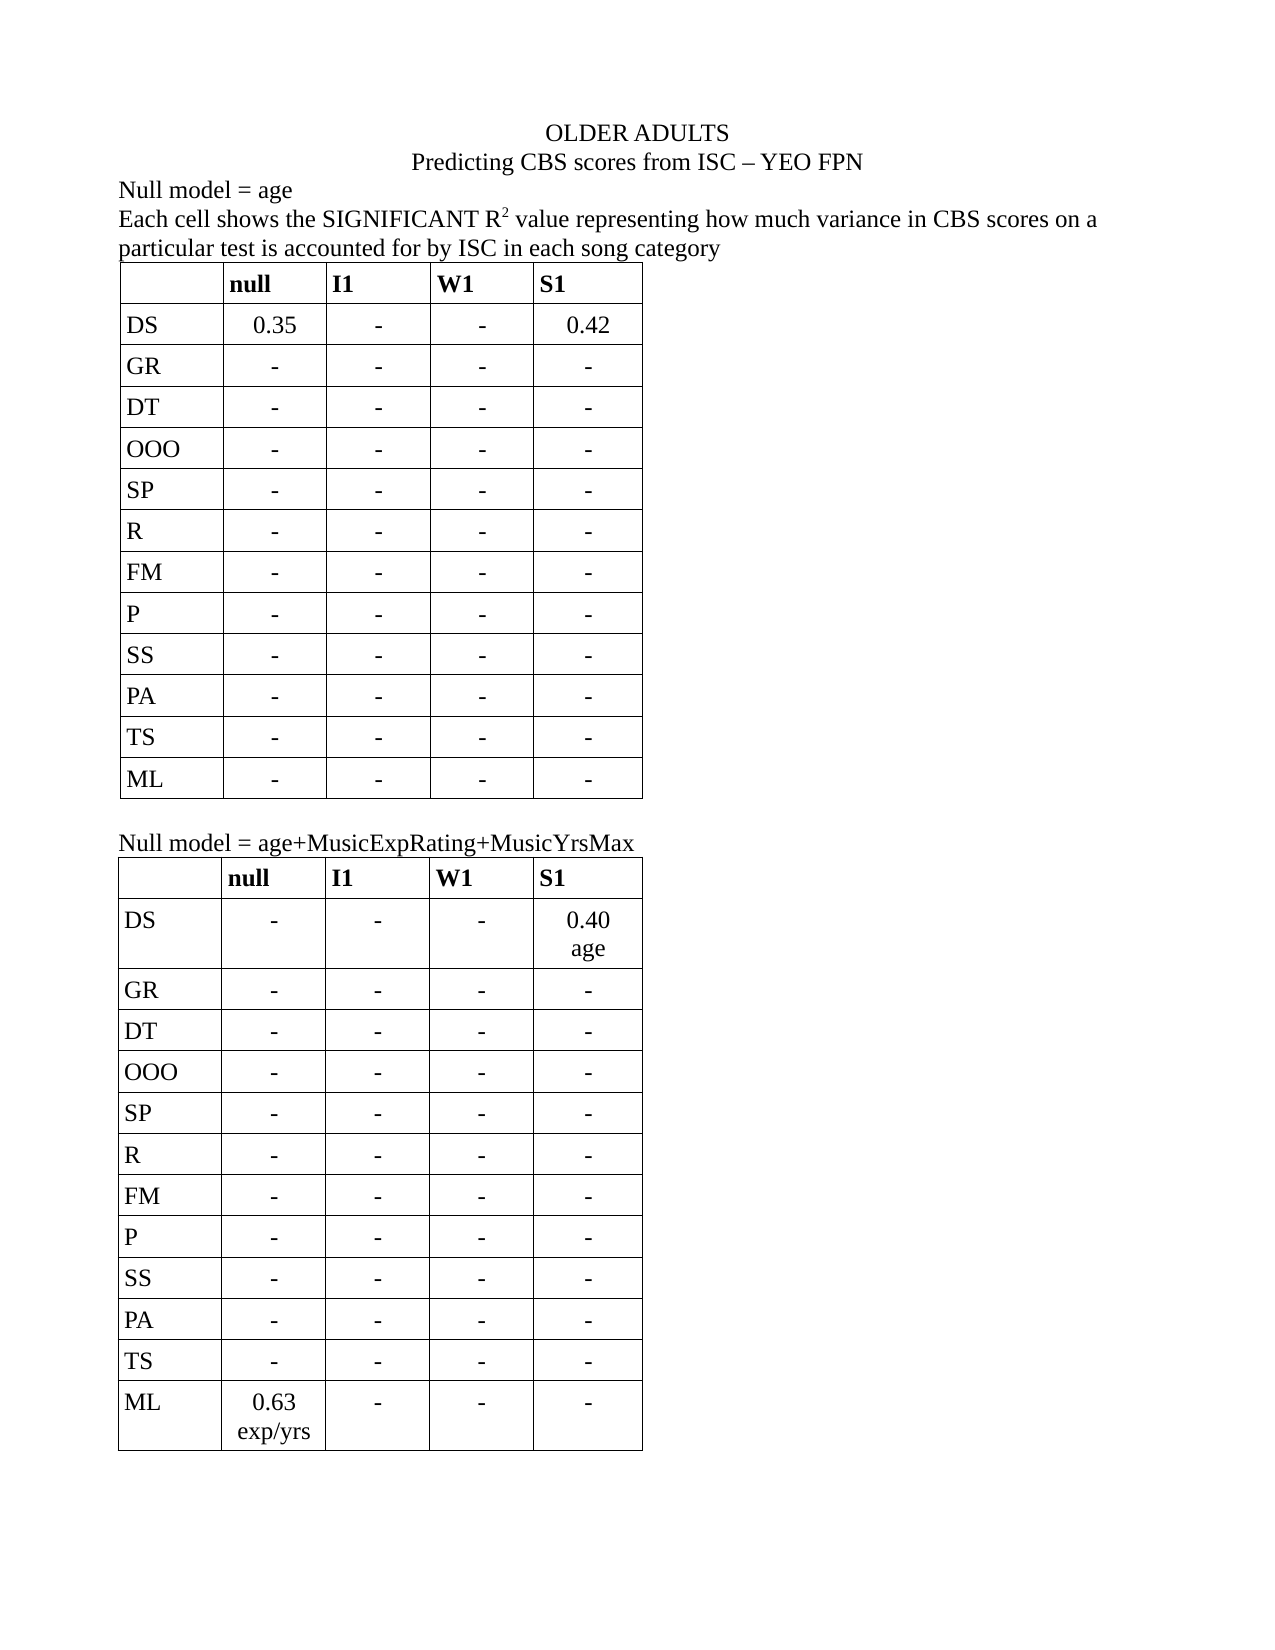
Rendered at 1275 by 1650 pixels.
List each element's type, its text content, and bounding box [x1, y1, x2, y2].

table_cell TS [119, 1340, 221, 1380]
table_cell - [534, 345, 642, 386]
table_cell FM [119, 1175, 221, 1215]
table_cell PA [119, 1299, 221, 1339]
table_cell - [224, 345, 326, 386]
table_cell FM [121, 552, 223, 592]
table_cell - [430, 1381, 533, 1450]
table_cell - [326, 1051, 429, 1092]
table_cell - [326, 1093, 429, 1133]
table_cell - [326, 1010, 429, 1050]
table_cell - [430, 1175, 533, 1215]
table_cell DS [121, 304, 223, 344]
table_cell - [431, 593, 533, 633]
table_cell - [430, 1299, 533, 1339]
table_cell - [534, 634, 642, 674]
table_cell - [326, 1381, 429, 1450]
table_cell - [224, 552, 326, 592]
table_cell - [430, 899, 533, 968]
table_header S1 [534, 858, 642, 898]
table_cell - [222, 1010, 325, 1050]
table_cell - [534, 1175, 642, 1215]
table_cell - [222, 1216, 325, 1257]
table_cell GR [121, 345, 223, 386]
table_cell - [224, 387, 326, 427]
table_cell - [326, 1175, 429, 1215]
table_cell SP [119, 1093, 221, 1133]
table_cell - [534, 717, 642, 757]
table_cell GR [119, 969, 221, 1009]
table_cell - [431, 758, 533, 798]
table_cell - [431, 717, 533, 757]
table_cell - [431, 345, 533, 386]
table_cell - [326, 1340, 429, 1380]
table_cell - [222, 1051, 325, 1092]
table_cell - [431, 387, 533, 427]
table_cell DS [119, 899, 221, 968]
table_cell - [326, 899, 429, 968]
table_cell DT [121, 387, 223, 427]
table_cell - [534, 675, 642, 716]
table_cell - [224, 717, 326, 757]
table_cell - [326, 1299, 429, 1339]
table_cell - [327, 428, 430, 468]
table_cell - [534, 969, 642, 1009]
text Null model = age [118, 176, 1157, 204]
table_cell - [327, 593, 430, 633]
table_cell - [431, 552, 533, 592]
table_cell - [222, 1340, 325, 1380]
table_cell - [534, 387, 642, 427]
table_cell - [224, 675, 326, 716]
table_header null [222, 858, 325, 898]
table_header W1 [431, 263, 533, 303]
table_cell 0.35 [224, 304, 326, 344]
table_cell - [534, 1381, 642, 1450]
table_cell 0.63 exp/yrs [222, 1381, 325, 1450]
table_cell R [119, 1134, 221, 1174]
table_cell - [327, 469, 430, 509]
table_cell - [534, 1340, 642, 1380]
table_cell - [430, 1134, 533, 1174]
table_cell - [327, 304, 430, 344]
table_cell - [222, 1258, 325, 1298]
table_header W1 [430, 858, 533, 898]
table_cell 0.42 [534, 304, 642, 344]
table_cell - [534, 1216, 642, 1257]
table_cell - [327, 345, 430, 386]
table_cell - [534, 552, 642, 592]
table_cell OOO [121, 428, 223, 468]
table_cell R [121, 510, 223, 551]
table_cell - [431, 428, 533, 468]
table_cell - [431, 304, 533, 344]
table_header I1 [327, 263, 430, 303]
table_cell - [222, 1093, 325, 1133]
table_cell - [222, 1299, 325, 1339]
table_cell - [430, 1010, 533, 1050]
table_cell - [431, 469, 533, 509]
table_cell SS [119, 1258, 221, 1298]
table_cell - [326, 1134, 429, 1174]
table_cell - [534, 1134, 642, 1174]
table_cell - [327, 510, 430, 551]
table_cell SP [121, 469, 223, 509]
table_cell 0.40 age [534, 899, 642, 968]
table_cell - [326, 969, 429, 1009]
table_cell - [431, 675, 533, 716]
text Null model = age+MusicExpRating+MusicYrsMax [118, 828, 1157, 857]
table_cell - [430, 1258, 533, 1298]
table_cell - [224, 758, 326, 798]
table_cell - [431, 510, 533, 551]
table_cell - [224, 428, 326, 468]
table_cell ML [119, 1381, 221, 1450]
table_cell - [224, 634, 326, 674]
text Predicting CBS scores from ISC – YEO FPN [118, 147, 1157, 176]
table_header S1 [534, 263, 642, 303]
table_cell DT [119, 1010, 221, 1050]
table_cell ML [121, 758, 223, 798]
text OLDER ADULTS [118, 118, 1157, 147]
table_cell - [224, 510, 326, 551]
table_cell - [534, 1258, 642, 1298]
table_cell SS [121, 634, 223, 674]
table_cell - [222, 969, 325, 1009]
table_cell - [534, 1010, 642, 1050]
table_cell - [534, 510, 642, 551]
table_cell - [534, 758, 642, 798]
table_cell TS [121, 717, 223, 757]
table_cell P [121, 593, 223, 633]
table_cell - [222, 1175, 325, 1215]
table_cell - [326, 1258, 429, 1298]
table_header null [224, 263, 326, 303]
table_cell - [534, 1093, 642, 1133]
table_cell - [430, 1093, 533, 1133]
table_cell - [431, 634, 533, 674]
table_cell - [224, 593, 326, 633]
table_cell PA [121, 675, 223, 716]
text Each cell shows the SIGNIFICANT R2 value representing how much variance in CBS scores on a particular test is accounted for by ISC in each song category [118, 204, 1157, 262]
table_cell - [534, 1299, 642, 1339]
table_header [119, 858, 221, 898]
table_cell - [430, 1216, 533, 1257]
table_cell - [327, 387, 430, 427]
table_cell - [534, 1051, 642, 1092]
table_cell - [430, 969, 533, 1009]
table_cell OOO [119, 1051, 221, 1092]
table_cell - [327, 717, 430, 757]
table_cell - [534, 428, 642, 468]
table_cell - [327, 552, 430, 592]
table_cell P [119, 1216, 221, 1257]
table_cell - [430, 1051, 533, 1092]
table_cell - [430, 1340, 533, 1380]
table_cell - [534, 593, 642, 633]
table_header I1 [326, 858, 429, 898]
table_cell - [327, 675, 430, 716]
table_cell - [222, 1134, 325, 1174]
table_cell - [327, 634, 430, 674]
table_cell - [222, 899, 325, 968]
table_header [121, 263, 223, 303]
table_cell - [534, 469, 642, 509]
table_cell - [224, 469, 326, 509]
table_cell - [326, 1216, 429, 1257]
table_cell - [327, 758, 430, 798]
